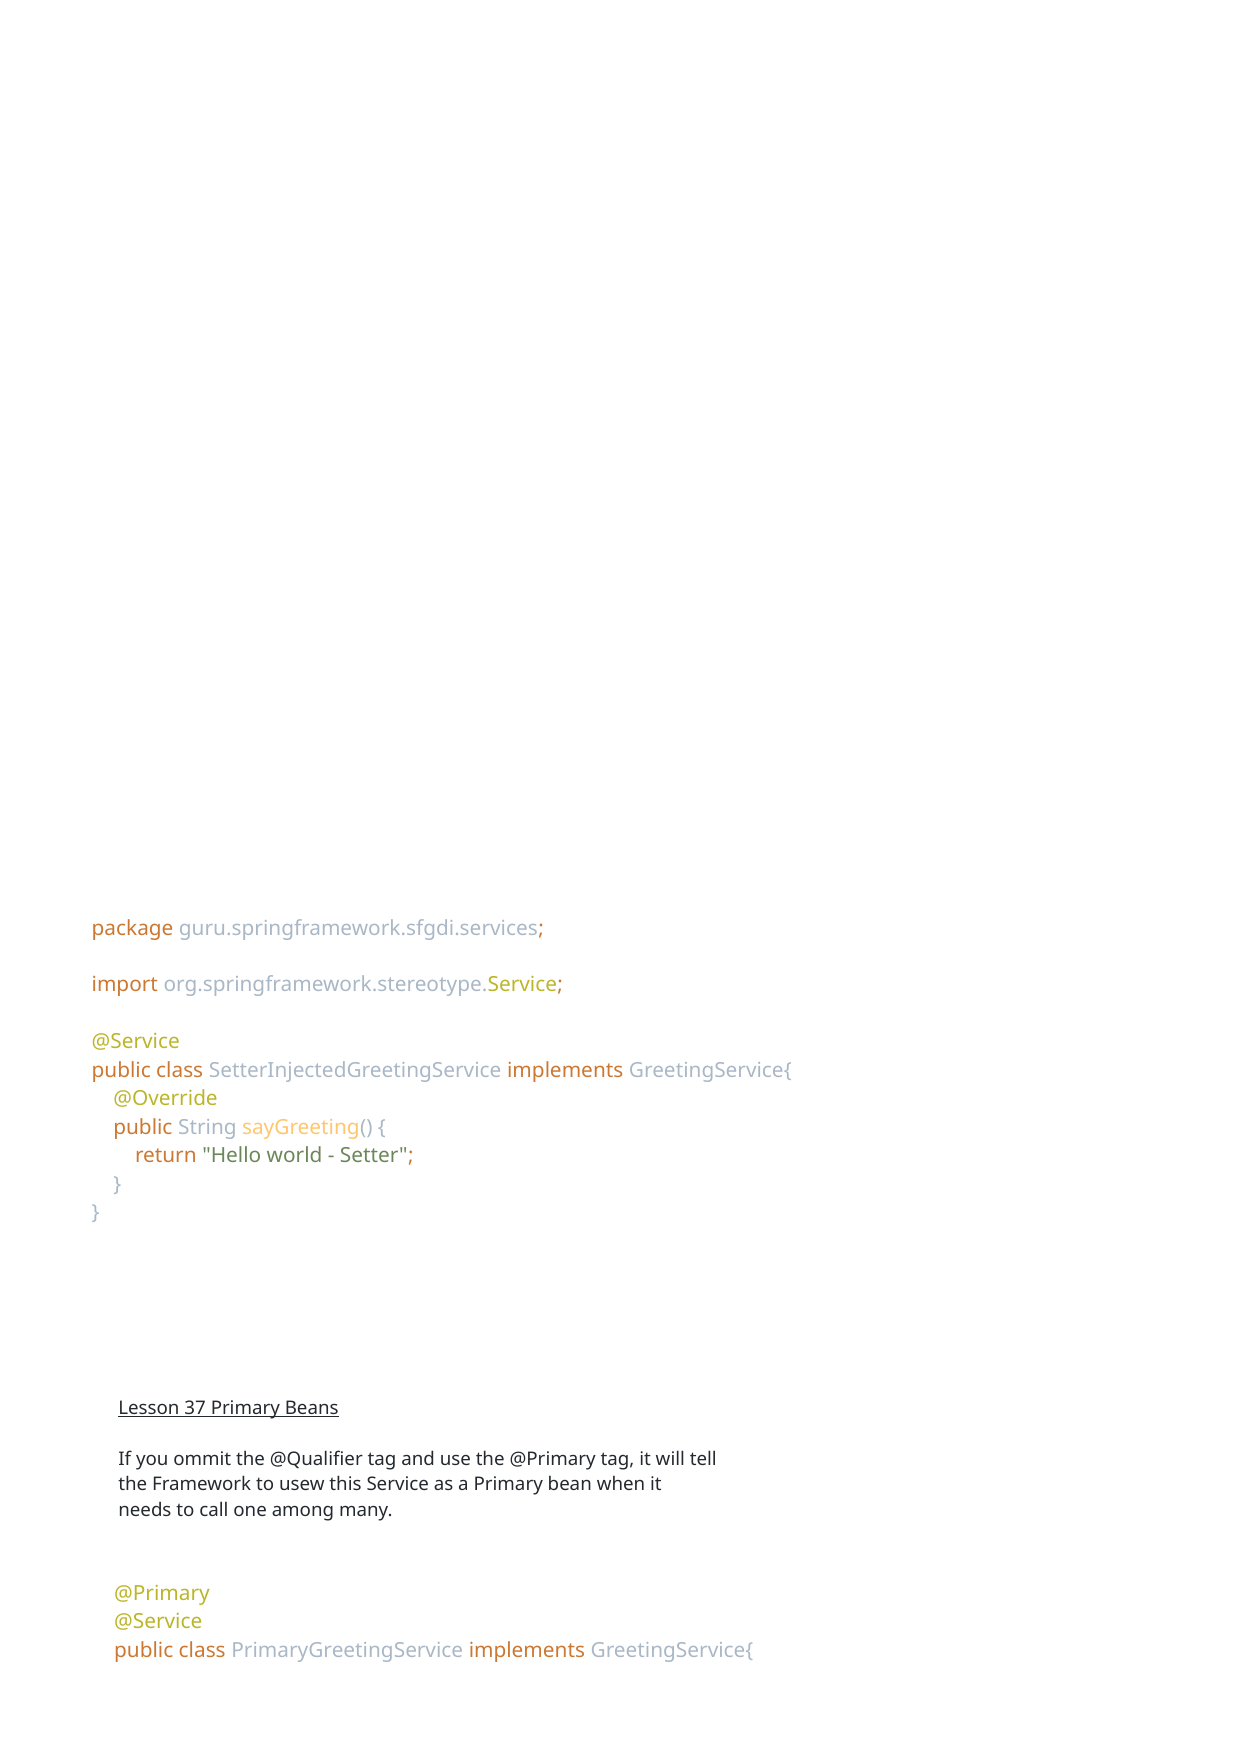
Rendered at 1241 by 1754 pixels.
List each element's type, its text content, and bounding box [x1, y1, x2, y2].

text the Framework to usew this Service as a Primary bean when it [118, 1471, 1122, 1496]
text If you ommit the @Qualifier tag and use the @Primary tag, it will tell [118, 1445, 1122, 1471]
text needs to call one among many. [118, 1496, 1122, 1522]
text Lesson 37 Primary Beans [118, 1394, 1122, 1420]
